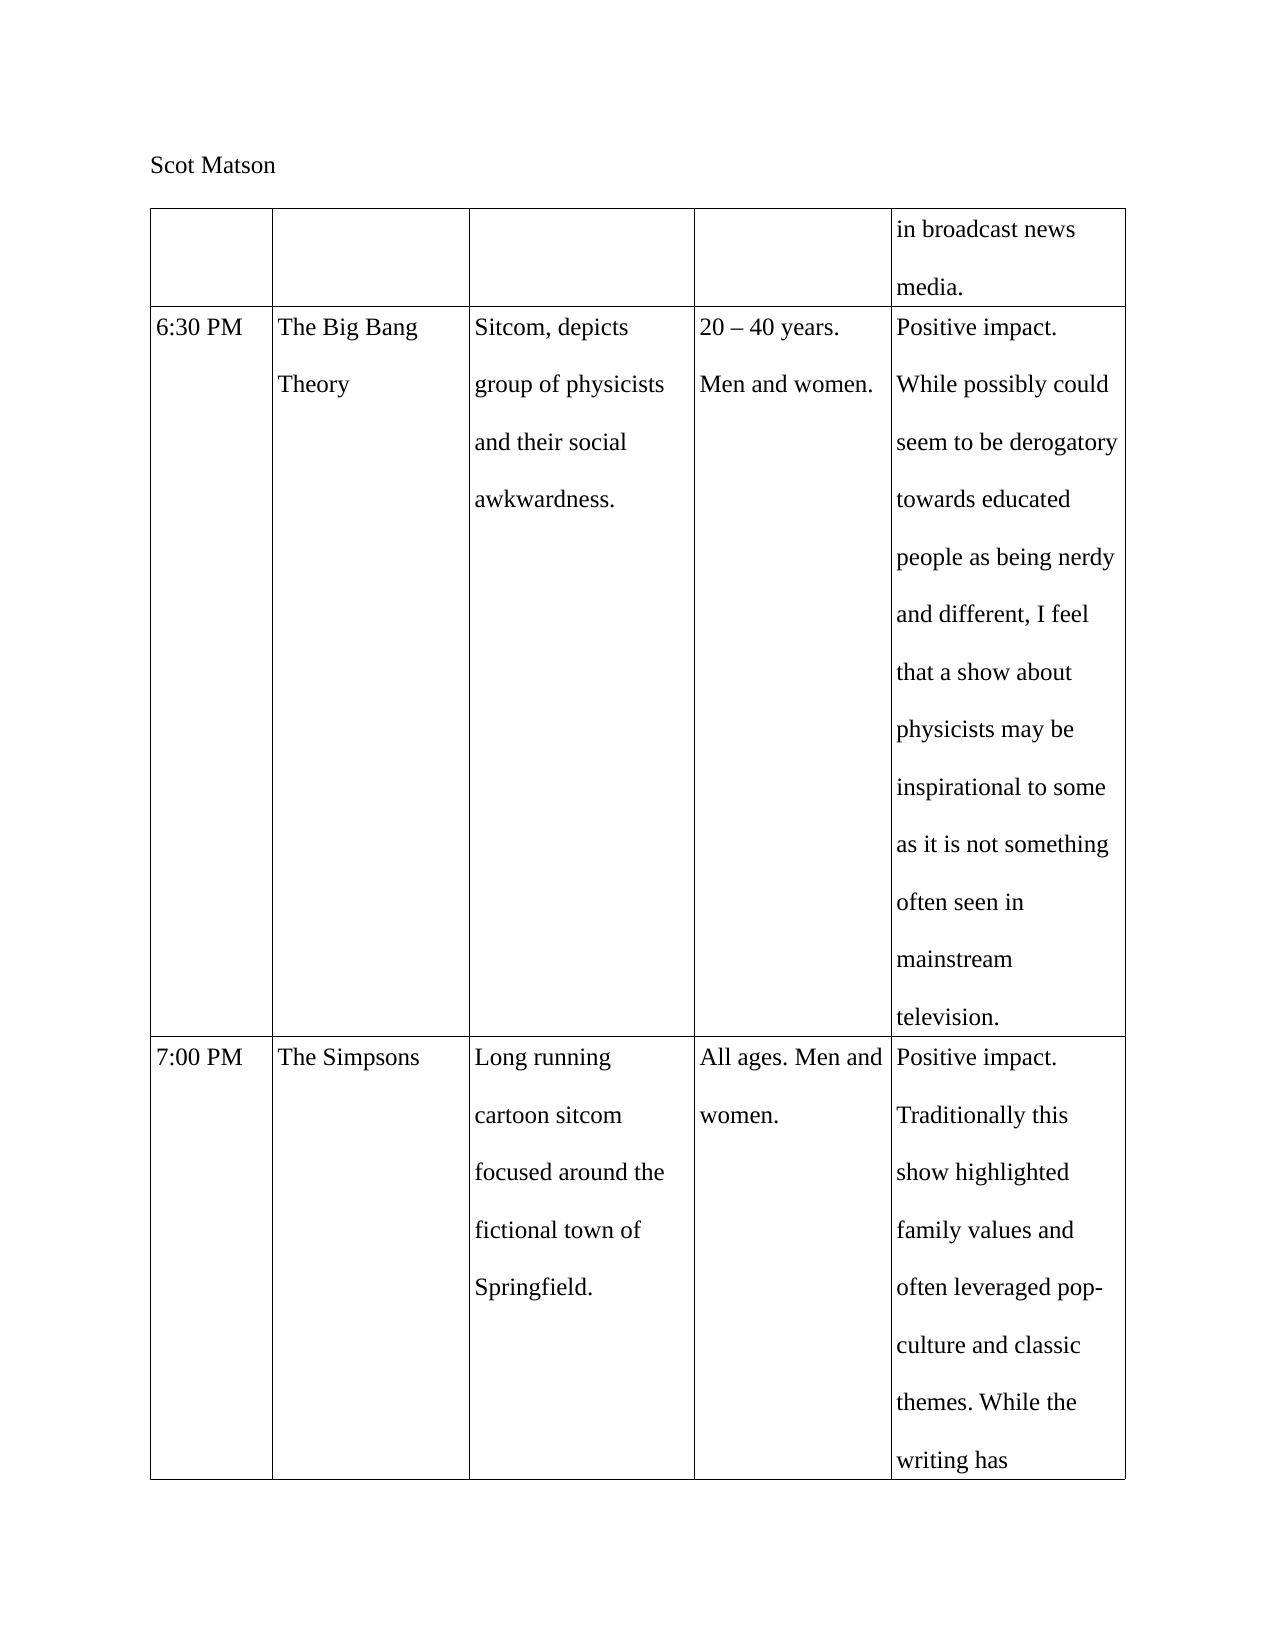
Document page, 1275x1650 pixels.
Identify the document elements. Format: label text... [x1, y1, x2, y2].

table_cell 20 – 40 years. Men and women. [695, 307, 891, 1036]
table_cell 6:30 PM [151, 307, 272, 1036]
table_cell The Simpsons [273, 1037, 469, 1479]
table_cell [273, 209, 469, 306]
table_cell [470, 209, 694, 306]
table_cell Long running cartoon sitcom focused around the fictional town of Springfield. [470, 1037, 694, 1479]
table_cell Sitcom, depicts group of physicists and their social awkwardness. [470, 307, 694, 1036]
table_cell 7:00 PM [151, 1037, 272, 1479]
table_cell Positive impact. While possibly could seem to be derogatory towards educated people as being nerdy and different, I feel that a show about physicists may be inspirational to some as it is not something often seen in mainstream television. [892, 307, 1125, 1036]
table_cell The Big Bang Theory [273, 307, 469, 1036]
table_cell Positive impact. Traditionally this show highlighted family values and often leveraged pop-culture and classic themes. While the writing has [892, 1037, 1125, 1479]
table_cell All ages. Men and women. [695, 1037, 891, 1479]
table_cell [151, 209, 272, 306]
table_cell in broadcast news media. [892, 209, 1125, 306]
table_cell [695, 209, 891, 306]
